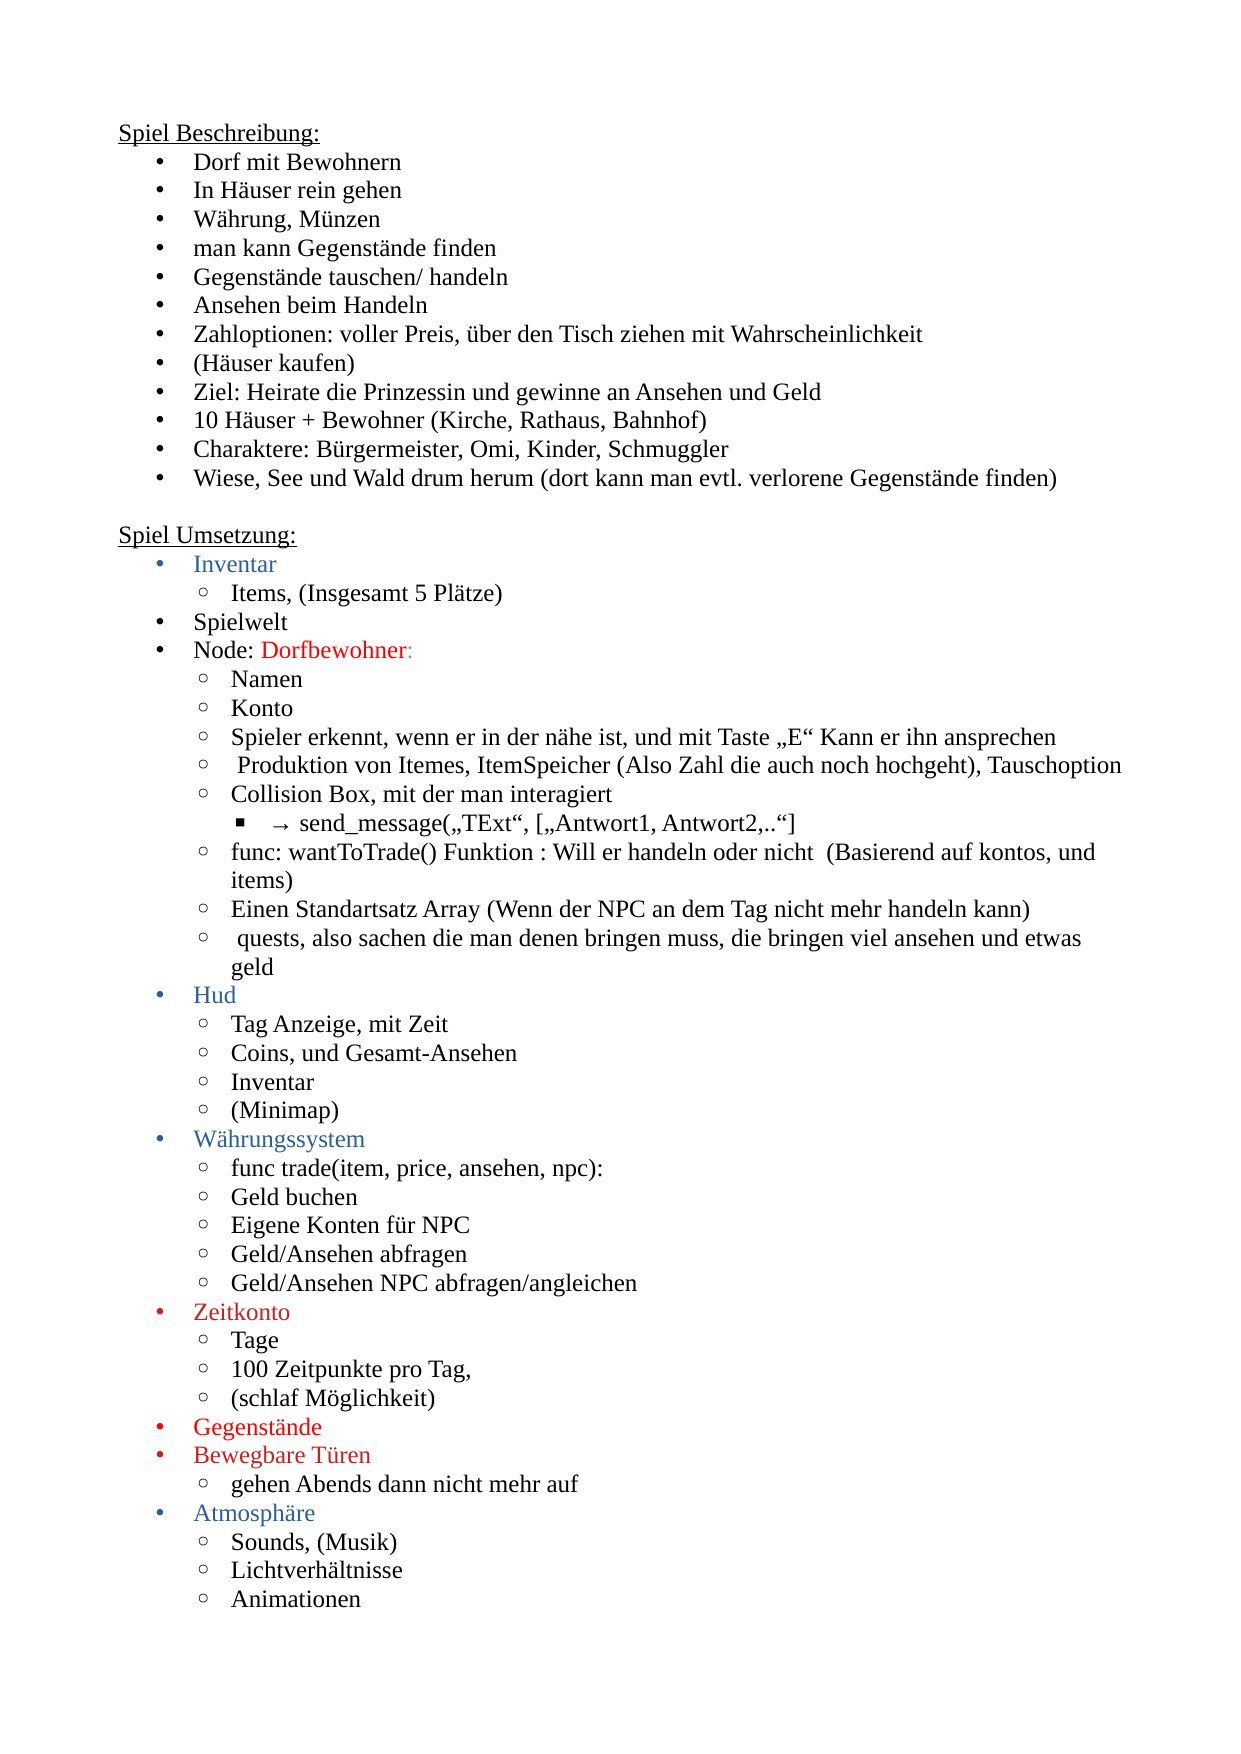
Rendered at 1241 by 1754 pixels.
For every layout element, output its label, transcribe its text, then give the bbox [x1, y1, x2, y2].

list Gegenstände [156, 1412, 1122, 1441]
list Währungssystem [156, 1124, 1122, 1153]
list Spieler erkennt, wenn er in der nähe ist, und mit Taste „E“ Kann er ihn ansprechen [193, 722, 1122, 751]
list Wiese, See und Wald drum herum (dort kann man evtl. verlorene Gegenstände finden) [156, 463, 1122, 492]
list Produktion von Itemes, ItemSpeicher (Also Zahl die auch noch hochgeht), Tauschoption [193, 751, 1122, 779]
list Eigene Konten für NPC [193, 1211, 1122, 1239]
list Items, (Insgesamt 5 Plätze) [193, 578, 1122, 607]
list Inventar [193, 1067, 1122, 1096]
list Einen Standartsatz Array (Wenn der NPC an dem Tag nicht mehr handeln kann) [193, 894, 1122, 923]
list gehen Abends dann nicht mehr auf [193, 1469, 1122, 1498]
list Node: Dorfbewohner: [156, 636, 1122, 664]
list Collision Box, mit der man interagiert [193, 779, 1122, 808]
list Konto [193, 693, 1122, 722]
list → send_message(„TExt“, [„Antwort1, Antwort2,..“] [231, 808, 1122, 837]
list Spielwelt [156, 607, 1122, 636]
list func trade(item, price, ansehen, npc): [193, 1153, 1122, 1182]
list Namen [193, 664, 1122, 693]
list Sounds, (Musik) [193, 1527, 1122, 1556]
list (Minimap) [193, 1096, 1122, 1124]
list Charaktere: Bürgermeister, Omi, Kinder, Schmuggler [156, 434, 1122, 463]
list Dorf mit Bewohnern [156, 147, 1122, 176]
list Ansehen beim Handeln [156, 291, 1122, 319]
list 10 Häuser + Bewohner (Kirche, Rathaus, Bahnhof) [156, 406, 1122, 434]
list Geld buchen [193, 1182, 1122, 1211]
list 100 Zeitpunkte pro Tag, [193, 1354, 1122, 1383]
list Animationen [193, 1584, 1122, 1613]
list Lichtverhältnisse [193, 1556, 1122, 1584]
list Geld/Ansehen abfragen [193, 1239, 1122, 1268]
list Ziel: Heirate die Prinzessin und gewinne an Ansehen und Geld [156, 377, 1122, 406]
list In Häuser rein gehen [156, 176, 1122, 204]
list Coins, und Gesamt-Ansehen [193, 1038, 1122, 1067]
list Tage [193, 1326, 1122, 1354]
list Gegenstände tauschen/ handeln [156, 262, 1122, 291]
list (schlaf Möglichkeit) [193, 1383, 1122, 1412]
list quests, also sachen die man denen bringen muss, die bringen viel ansehen und etwas geld [193, 923, 1122, 981]
list Zeitkonto [156, 1297, 1122, 1326]
text Spiel Umsetzung: [118, 521, 1122, 549]
list Hud [156, 981, 1122, 1009]
list Zahloptionen: voller Preis, über den Tisch ziehen mit Wahrscheinlichkeit [156, 319, 1122, 348]
list func: wantToTrade() Funktion : Will er handeln oder nicht (Basierend auf kontos, und items) [193, 837, 1122, 894]
list (Häuser kaufen) [156, 348, 1122, 377]
list man kann Gegenstände finden [156, 233, 1122, 262]
list Atmosphäre [156, 1498, 1122, 1527]
text Spiel Beschreibung: [118, 118, 1122, 147]
list Bewegbare Türen [156, 1441, 1122, 1469]
list Geld/Ansehen NPC abfragen/angleichen [193, 1268, 1122, 1297]
list Inventar [156, 549, 1122, 578]
list Tag Anzeige, mit Zeit [193, 1009, 1122, 1038]
list Währung, Münzen [156, 204, 1122, 233]
